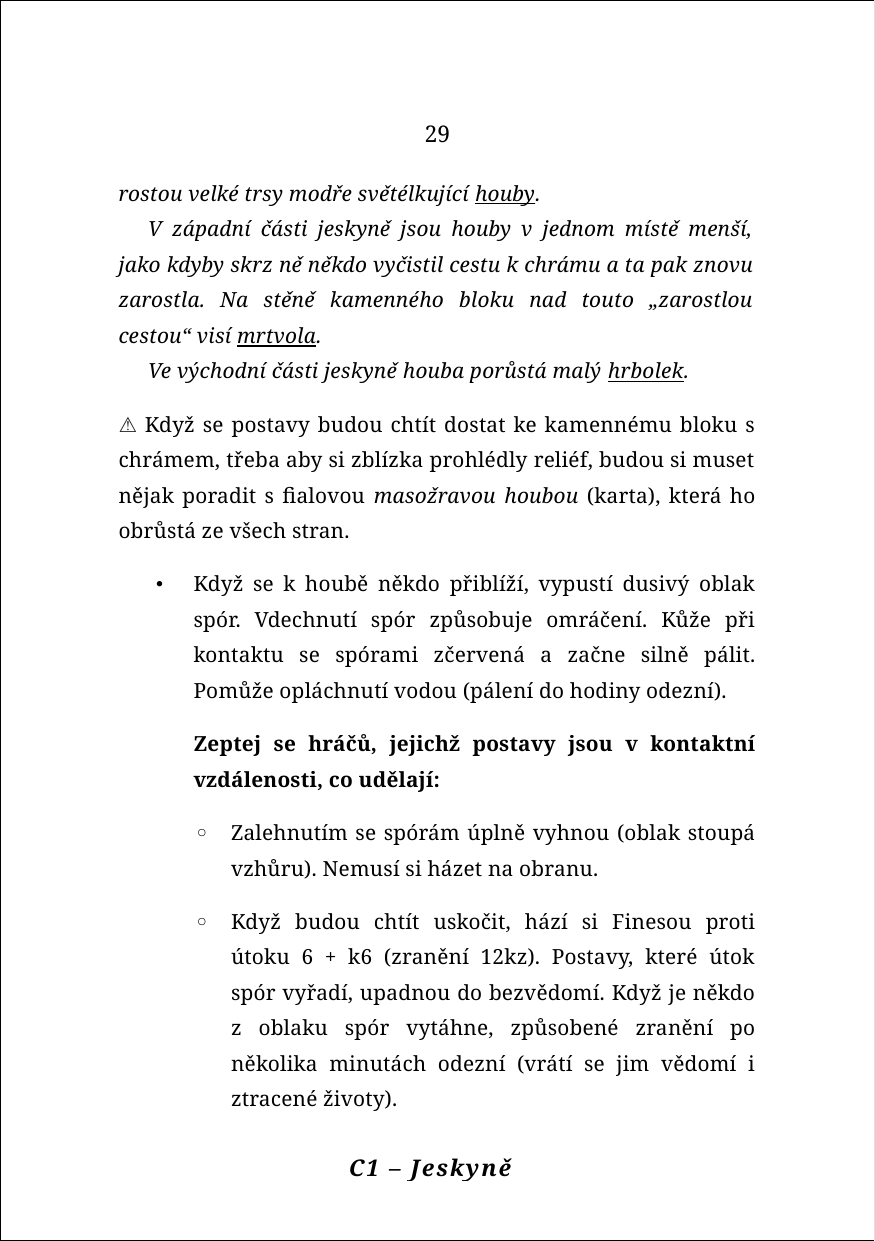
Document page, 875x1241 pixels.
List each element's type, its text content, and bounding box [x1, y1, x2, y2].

list Když budou chtít uskočit, hází si Finesou proti útoku 6 + k6 (zranění 12kz). Postavy, které útok spór vyřadí, upadnou do bezvědomí. Když je někdo z oblaku spór vytáhne, způsobené zranění po několika minutách odezní (vrátí se jim vědomí i ztracené životy). [193, 907, 756, 1113]
list Zeptej se hráčů, jejichž postavy jsou v kontaktní vzdálenosti, co udělají: [156, 729, 756, 793]
list Když se k houbě někdo přiblíží, vypustí dusivý oblak spór. Vdechnutí spór způsobuje omráčení. Kůže při kontaktu se spórami zčervená a začne silně pálit. Pomůže opláchnutí vodou (pálení do hodiny odezní). [156, 569, 756, 704]
text rostou velké trsy modře světélkující houby. V západní části jeskyně jsou houby v jednom místě menší, jako kdyby skrz ně někdo vyčistil cestu k chrámu a ta pak znovu zarostla. Na stěně kamenného bloku nad touto „zarostlou cestou“ visí mrtvola. Ve východní části jeskyně houba porůstá malý hrbolek. [118, 179, 756, 385]
list Zalehnutím se spórám úplně vyhnou (oblak stoupá vzhůru). Nemusí si házet na obranu. [193, 818, 756, 882]
text ⚠ Když se postavy budou chtít dostat ke kamennému bloku s chrámem, třeba aby si zblízka prohlédly reliéf, budou si muset nějak poradit s fialovou masožravou houbou (karta), která ho obrůstá ze všech stran. [118, 410, 756, 545]
